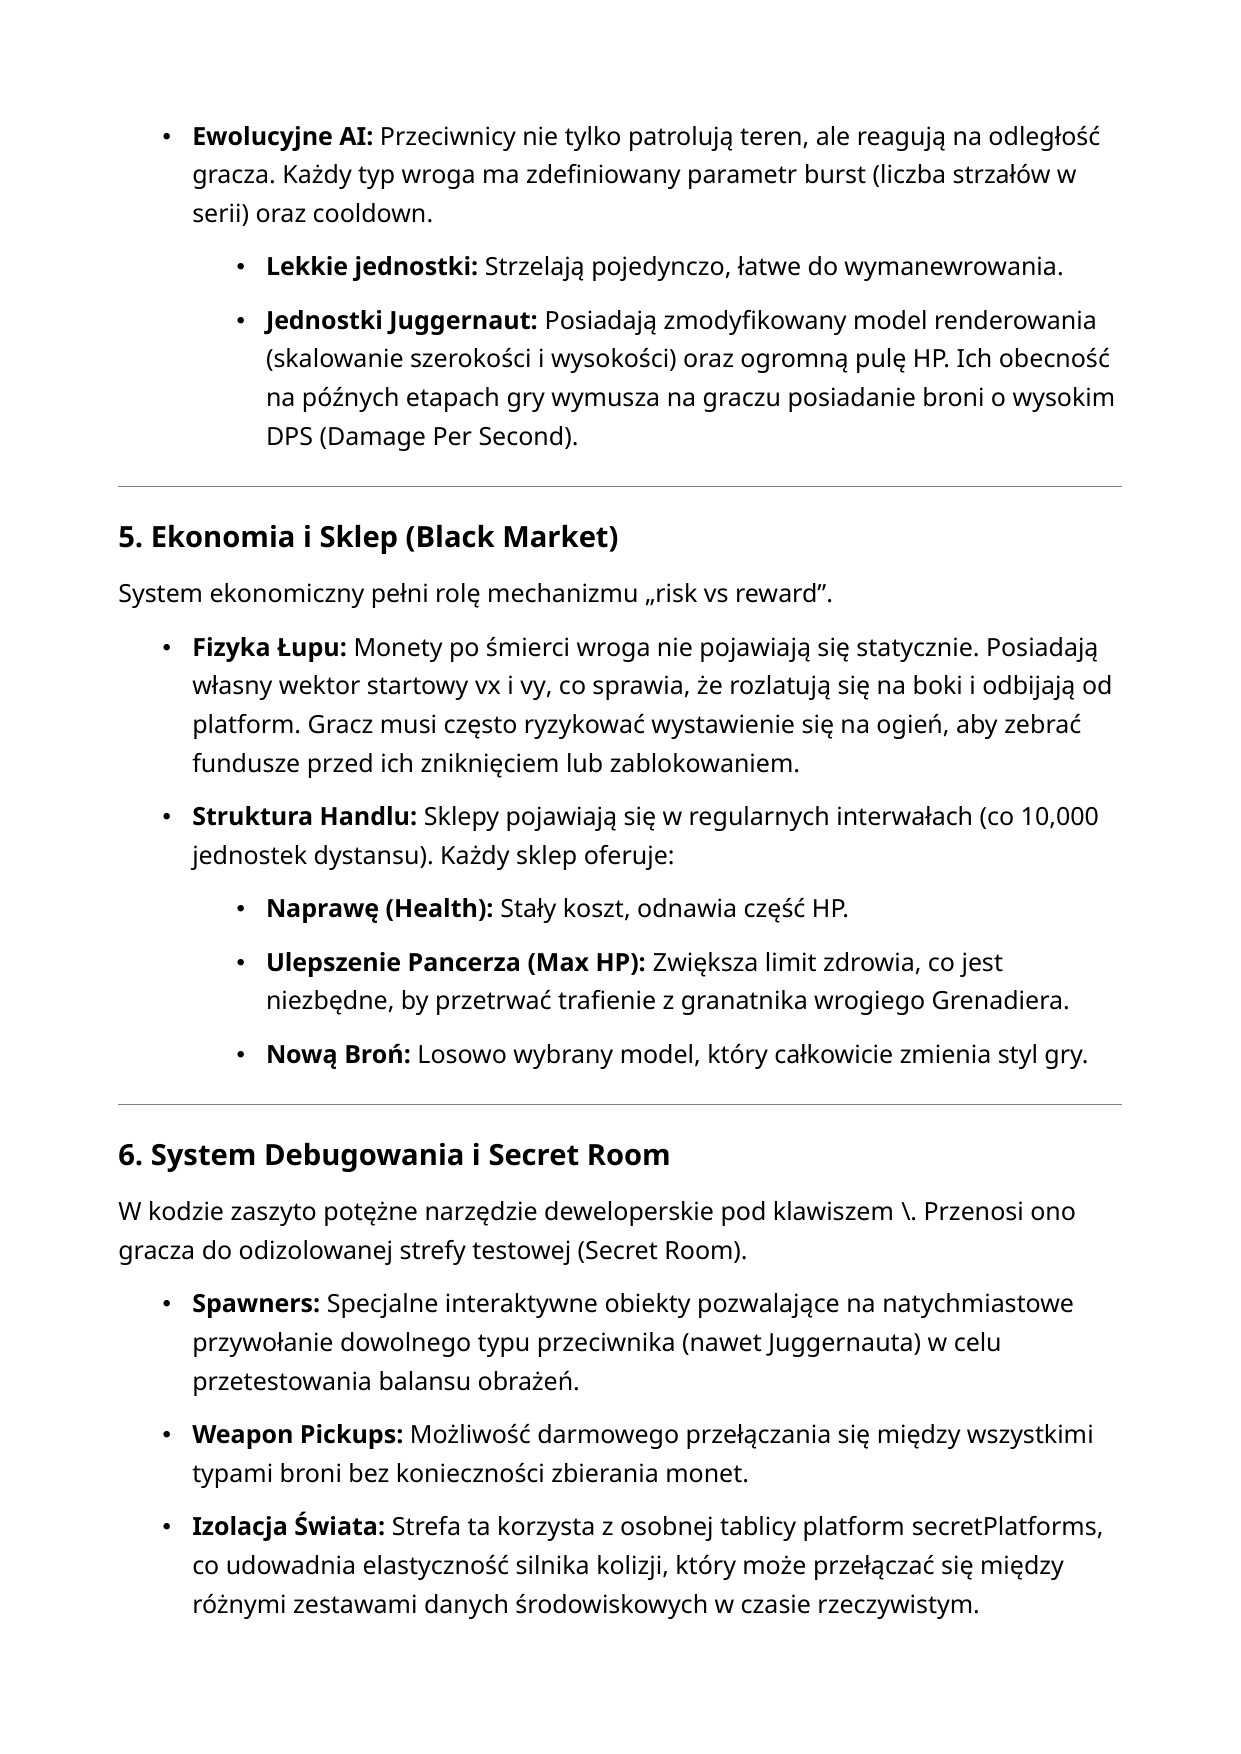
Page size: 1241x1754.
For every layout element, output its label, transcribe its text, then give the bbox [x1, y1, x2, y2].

list Ulepszenie Pancerza (Max HP): Zwiększa limit zdrowia, co jest niezbędne, by przetrwać trafienie z granatnika wrogiego Grenadiera. [236, 944, 1122, 1017]
list Struktura Handlu: Sklepy pojawiają się w regularnych interwałach (co 10,000 jednostek dystansu). Każdy sklep oferuje: [162, 799, 1122, 872]
list Lekkie jednostki: Strzelają pojedynczo, łatwe do wymanewrowania. [236, 249, 1122, 283]
list Spawners: Specjalne interaktywne obiekty pozwalające na natychmiastowe przywołanie dowolnego typu przeciwnika (nawet Juggernauta) w celu przetestowania balansu obrażeń. [162, 1286, 1122, 1397]
subtitle 6. System Debugowania i Secret Room [118, 1134, 1122, 1174]
list Jednostki Juggernaut: Posiadają zmodyfikowany model renderowania (skalowanie szerokości i wysokości) oraz ogromną pulę HP. Ich obecność na późnych etapach gry wymusza na graczu posiadanie broni o wysokim DPS (Damage Per Second). [236, 302, 1122, 453]
list Fizyka Łupu: Monety po śmierci wroga nie pojawiają się statycznie. Posiadają własny wektor startowy vx i vy, co sprawia, że rozlatują się na boki i odbijają od platform. Gracz musi często ryzykować wystawienie się na ogień, aby zebrać fundusze przed ich zniknięciem lub zablokowaniem. [162, 629, 1122, 779]
list Izolacja Świata: Strefa ta korzysta z osobnej tablicy platform secretPlatforms, co udowadnia elastyczność silnika kolizji, który może przełączać się między różnymi zestawami danych środowiskowych w czasie rzeczywistym. [162, 1509, 1122, 1620]
list Weapon Pickups: Możliwość darmowego przełączania się między wszystkimi typami broni bez konieczności zbierania monet. [162, 1417, 1122, 1489]
text W kodzie zaszyto potężne narzędzie deweloperskie pod klawiszem \. Przenosi ono gracza do odizolowanej strefy testowej (Secret Room). [118, 1194, 1122, 1267]
text System ekonomiczny pełni rolę mechanizmu „risk vs reward”. [118, 576, 1122, 610]
subtitle 5. Ekonomia i Sklep (Black Market) [118, 516, 1122, 556]
list Ewolucyjne AI: Przeciwnicy nie tylko patrolują teren, ale reagują na odległość gracza. Każdy typ wroga ma zdefiniowany parametr burst (liczba strzałów w serii) oraz cooldown. [162, 118, 1122, 230]
list Nową Broń: Losowo wybrany model, który całkowicie zmienia styl gry. [236, 1036, 1122, 1070]
list Naprawę (Health): Stały koszt, odnawia część HP. [236, 891, 1122, 925]
